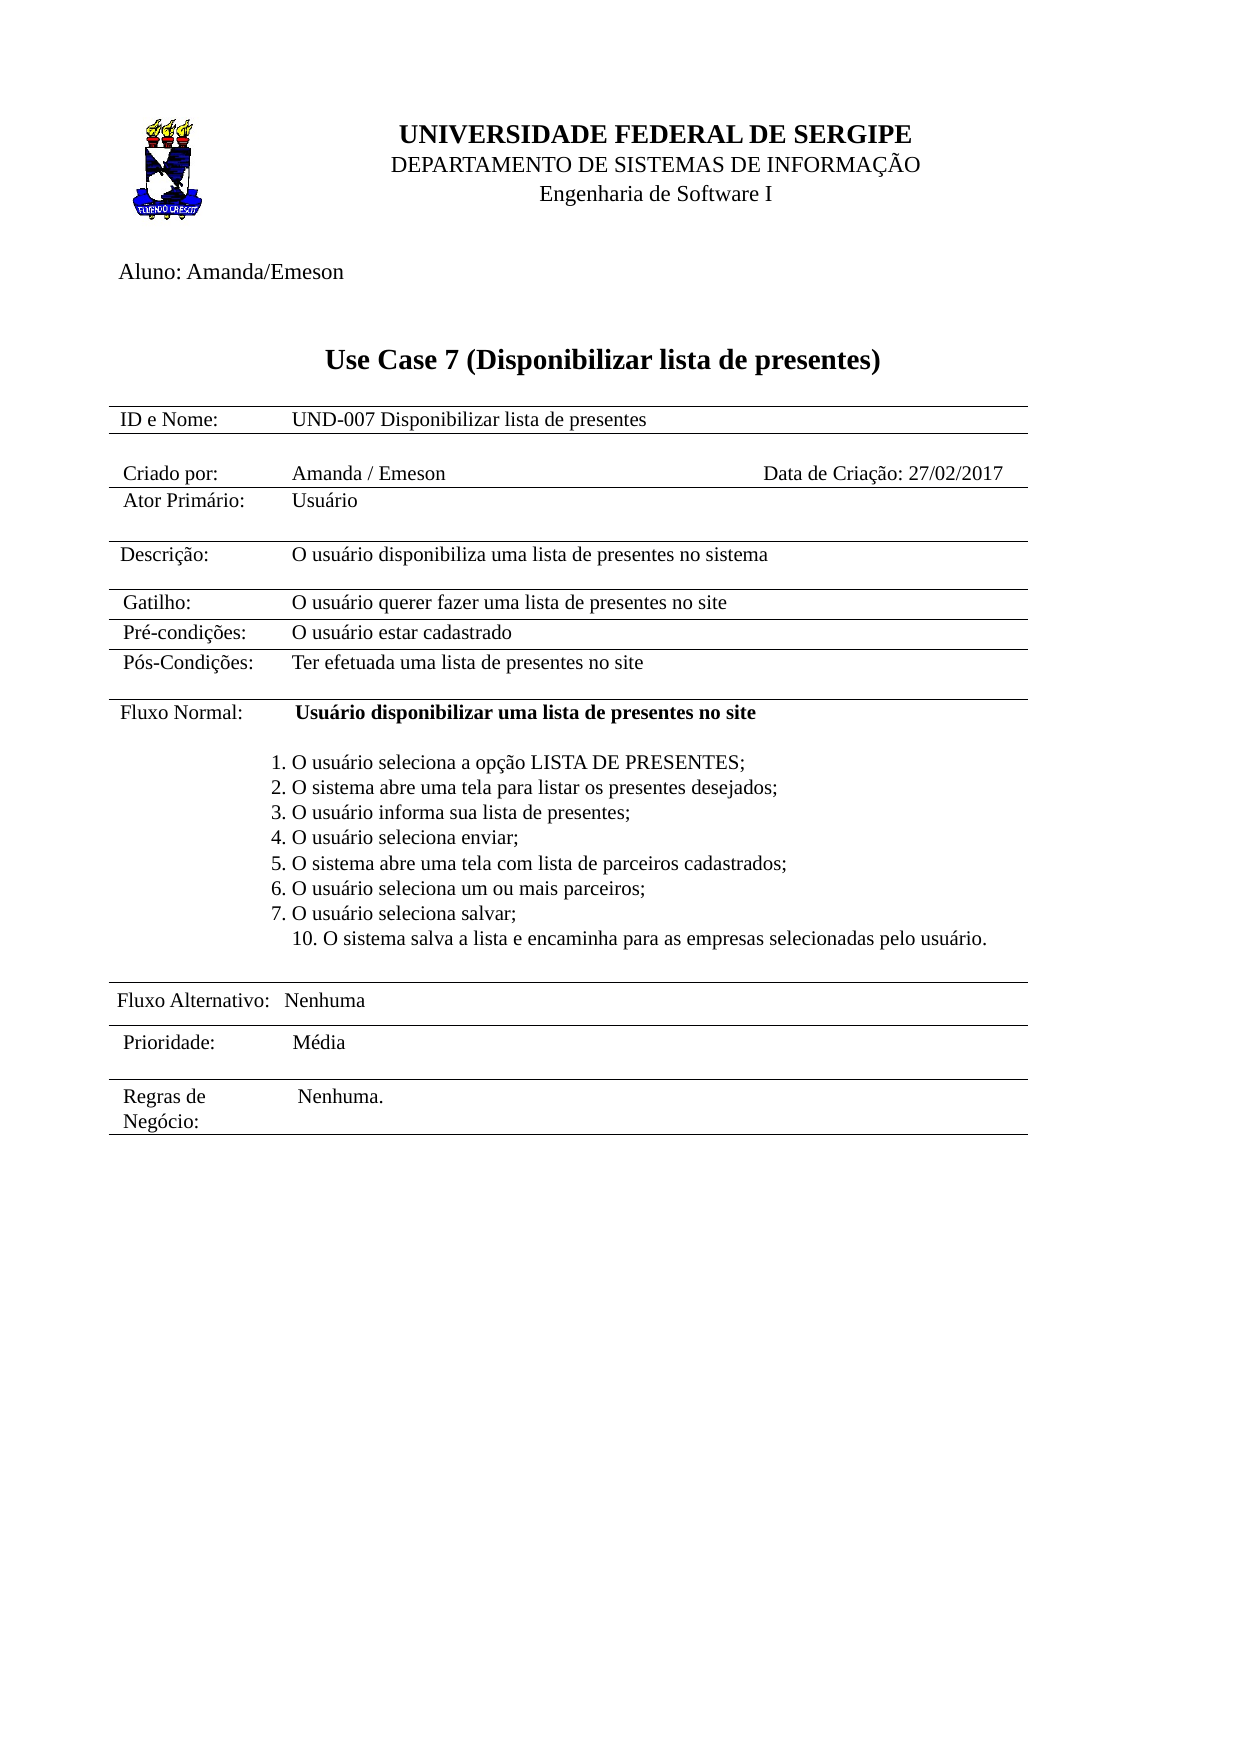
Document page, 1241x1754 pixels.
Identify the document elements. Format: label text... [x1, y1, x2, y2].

table_cell Ator Primário: [109, 488, 280, 541]
table_header UND-007 Disponibilizar lista de presentes [280, 407, 1028, 433]
table_cell O usuário estar cadastrado [280, 620, 1028, 649]
text Engenharia de Software I [203, 180, 1095, 206]
text Aluno: Amanda/Emeson [118, 258, 1122, 285]
table_cell Nenhuma. [278, 1080, 1028, 1134]
table_cell O usuário querer fazer uma lista de presentes no site [280, 590, 1028, 619]
text DEPARTAMENTO DE SISTEMAS DE INFORMAÇÃO [203, 151, 1094, 177]
table_cell Descrição: [109, 542, 280, 589]
table_header Fluxo Alternativo: [111, 983, 278, 1020]
table_cell Usuário [280, 488, 1028, 541]
table_cell Regras de Negócio: [109, 1080, 278, 1134]
text Use Case 7 (Disponibilizar lista de presentes) [118, 342, 1087, 376]
table_cell Criado por: [109, 434, 280, 487]
table_cell O usuário disponibiliza uma lista de presentes no sistema [280, 542, 1028, 589]
table_cell Fluxo Normal: [109, 700, 280, 982]
table_cell Ter efetuada uma lista de presentes no site [280, 650, 1028, 698]
table_header Nenhuma [279, 983, 1028, 1020]
table_cell Amanda / Emeson Data de Criação: 27/02/2017 [280, 434, 1028, 487]
table_cell Usuário disponibilizar uma lista de presentes no site O usuário seleciona a opção LISTA DE PRESENTES; O sistema abre uma tela para listar os presentes desejados; O usuário informa sua lista de presentes; O usuário seleciona enviar; O sistema abre uma tela com lista de parceiros cadastrados; O usuário seleciona um ou mais parceiros; O usuário seleciona salvar; 10. O sistema salva a lista e encaminha para as empresas selecionadas pelo usuário. [280, 700, 1028, 982]
table_header ID e Nome: [109, 407, 280, 433]
table_cell Pós-Condições: [109, 650, 280, 698]
table_cell Gatilho: [109, 590, 280, 619]
table_header Prioridade: [109, 1026, 278, 1079]
text UNIVERSIDADE FEDERAL DE SERGIPE [203, 118, 1094, 149]
table_header Média [278, 1026, 1028, 1079]
table_cell Pré-condições: [109, 620, 280, 649]
